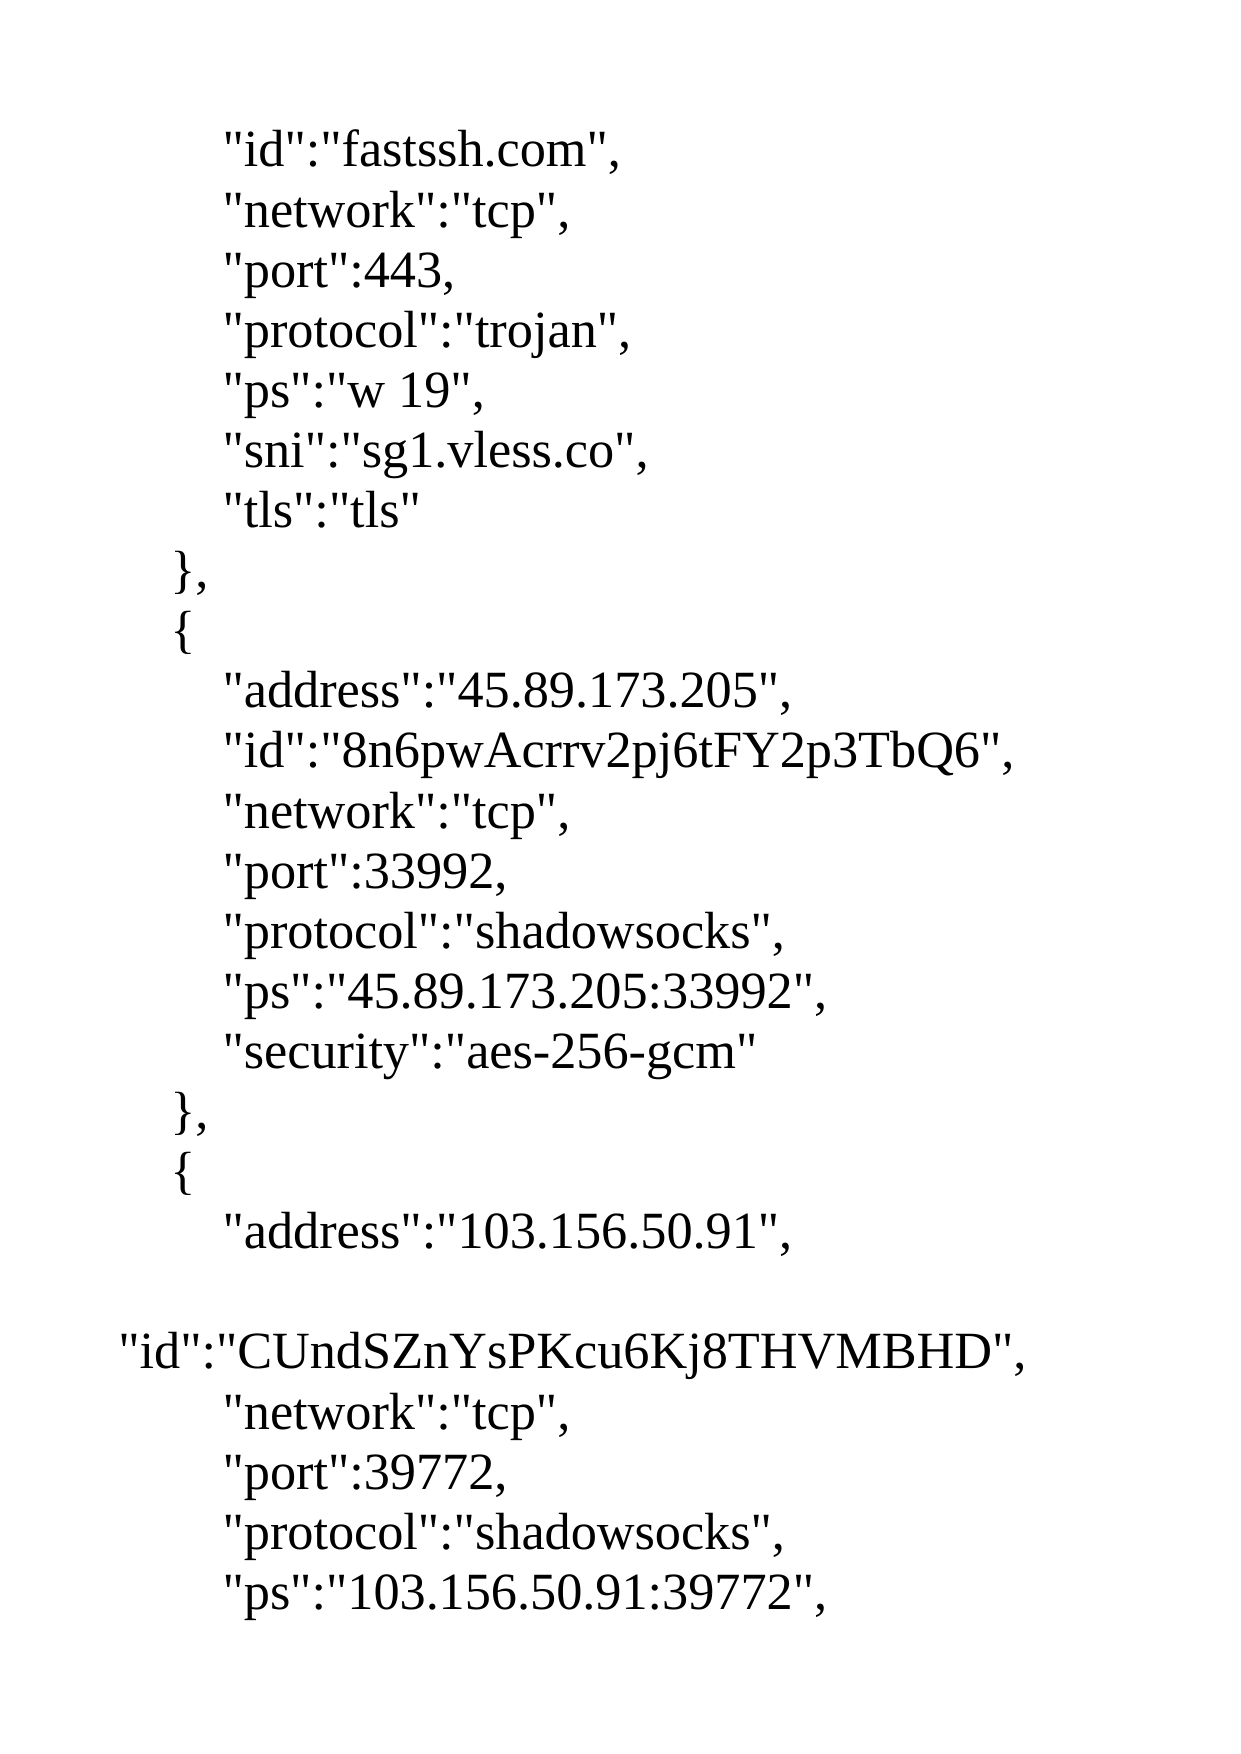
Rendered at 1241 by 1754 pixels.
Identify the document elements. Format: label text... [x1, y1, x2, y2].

text "protocol":"shadowsocks", [118, 1501, 1122, 1561]
text "protocol":"trojan", [118, 298, 1122, 358]
text "address":"45.89.173.205", [118, 659, 1122, 719]
text "port":33992, [118, 839, 1122, 899]
text "ps":"w 19", [118, 358, 1122, 419]
text "security":"aes-256-gcm" [118, 1020, 1122, 1080]
text }, [118, 1080, 1122, 1140]
text "id":"fastssh.com", [118, 118, 1122, 178]
text "sni":"sg1.vless.co", [118, 419, 1122, 479]
text "port":443, [118, 238, 1122, 298]
text "protocol":"shadowsocks", [118, 899, 1122, 959]
text "ps":"45.89.173.205:33992", [118, 959, 1122, 1020]
text }, [118, 539, 1122, 599]
text "port":39772, [118, 1440, 1122, 1501]
text "id":"8n6pwAcrrv2pj6tFY2p3TbQ6", [118, 719, 1122, 779]
text "network":"tcp", [118, 1380, 1122, 1440]
text "network":"tcp", [118, 779, 1122, 839]
text "id":"CUndSZnYsPKcu6Kj8THVMBHD", [118, 1260, 1122, 1380]
text "network":"tcp", [118, 178, 1122, 238]
text { [118, 599, 1122, 659]
text "ps":"103.156.50.91:39772", [118, 1561, 1122, 1621]
text "tls":"tls" [118, 479, 1122, 539]
text { [118, 1140, 1122, 1200]
text "address":"103.156.50.91", [118, 1200, 1122, 1260]
